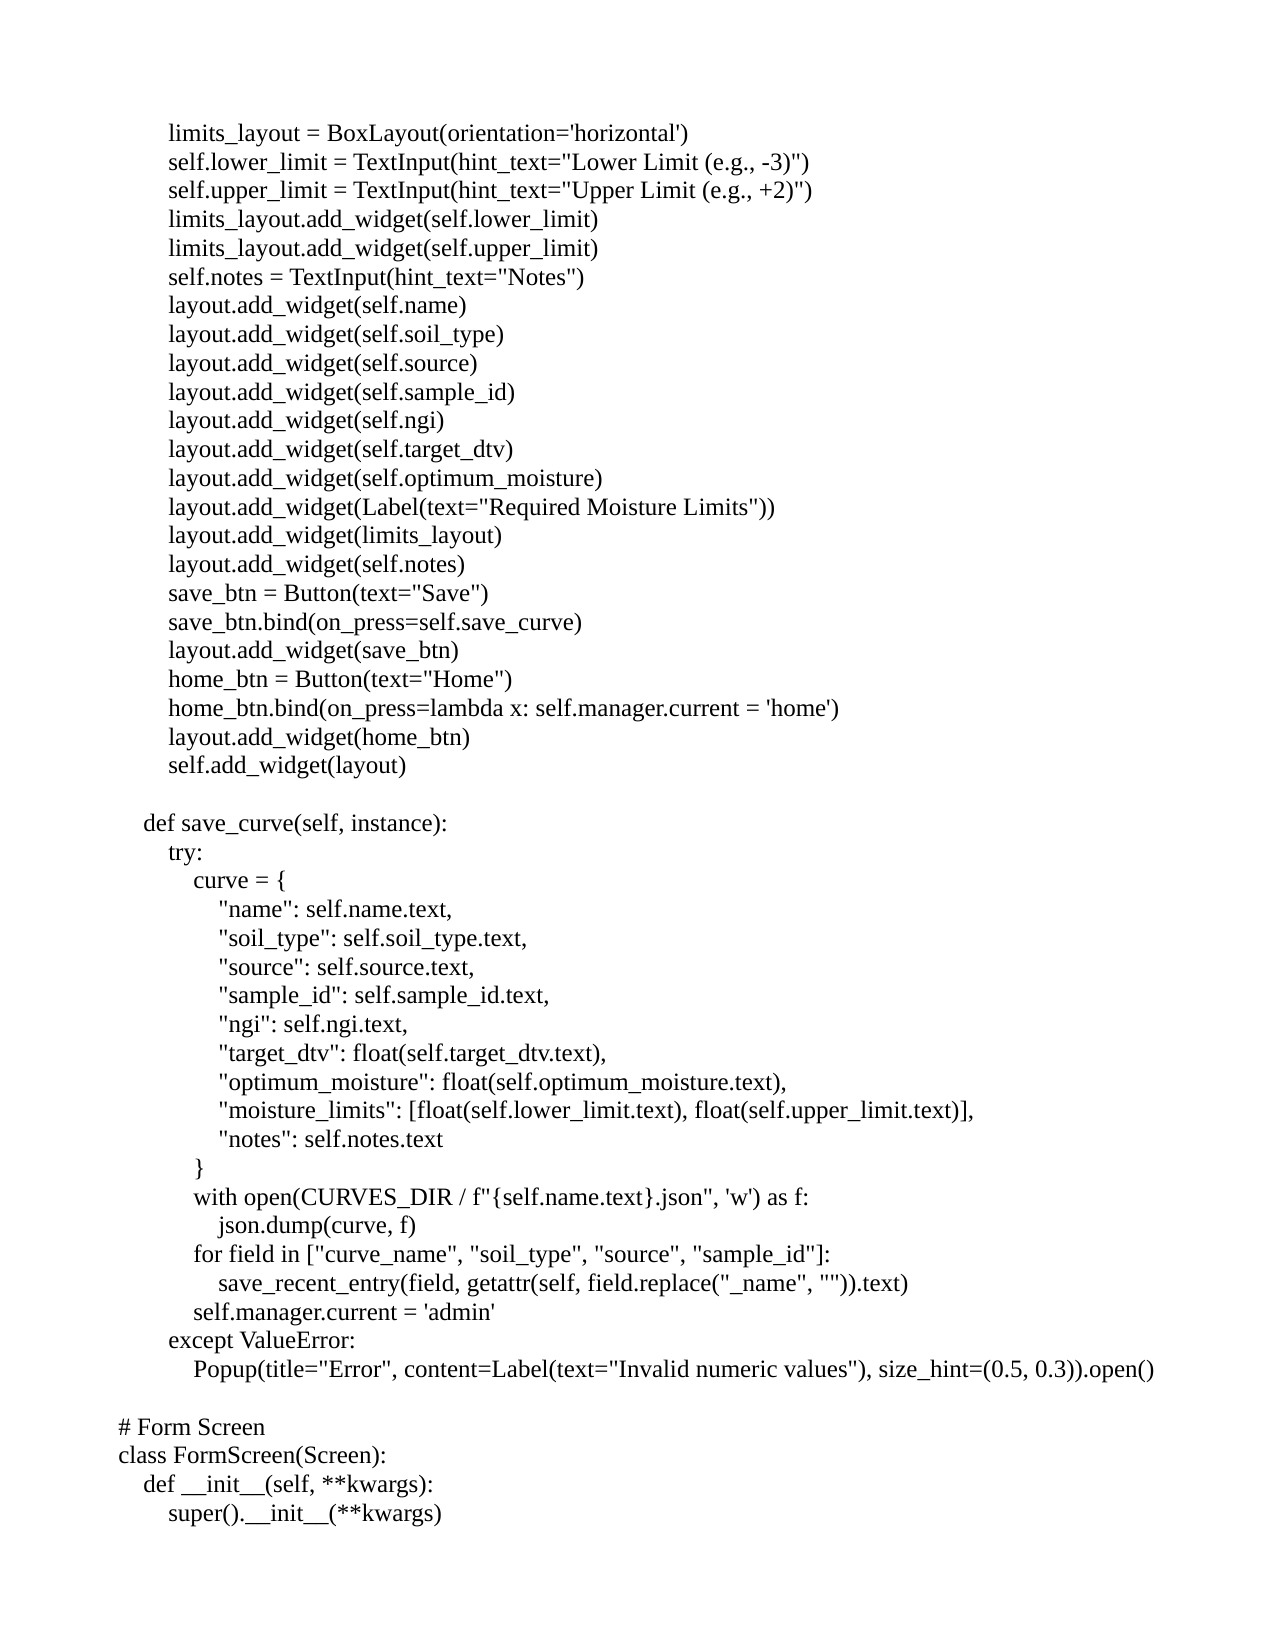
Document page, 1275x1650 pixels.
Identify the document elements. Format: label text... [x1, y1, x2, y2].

text "sample_id": self.sample_id.text, [118, 981, 1157, 1009]
text self.notes = TextInput(hint_text="Notes") [118, 262, 1157, 291]
text try: [118, 837, 1157, 866]
text limits_layout = BoxLayout(orientation='horizontal') [118, 118, 1157, 147]
text def save_curve(self, instance): [118, 808, 1157, 837]
text "moisture_limits": [float(self.lower_limit.text), float(self.upper_limit.text)], [118, 1096, 1157, 1124]
text layout.add_widget(limits_layout) [118, 521, 1157, 549]
text super().__init__(**kwargs) [118, 1498, 1157, 1527]
text home_btn.bind(on_press=lambda x: self.manager.current = 'home') [118, 693, 1157, 722]
text layout.add_widget(Label(text="Required Moisture Limits")) [118, 492, 1157, 521]
text self.manager.current = 'admin' [118, 1297, 1157, 1326]
text save_btn.bind(on_press=self.save_curve) [118, 607, 1157, 636]
text layout.add_widget(self.target_dtv) [118, 434, 1157, 463]
text Popup(title="Error", content=Label(text="Invalid numeric values"), size_hint=(0.5, 0.3)).open() [118, 1354, 1157, 1383]
text save_btn = Button(text="Save") [118, 578, 1157, 607]
text except ValueError: [118, 1326, 1157, 1354]
text limits_layout.add_widget(self.lower_limit) [118, 204, 1157, 233]
text layout.add_widget(self.sample_id) [118, 377, 1157, 406]
text limits_layout.add_widget(self.upper_limit) [118, 233, 1157, 262]
text self.add_widget(layout) [118, 751, 1157, 779]
text home_btn = Button(text="Home") [118, 664, 1157, 693]
text layout.add_widget(save_btn) [118, 636, 1157, 664]
text "soil_type": self.soil_type.text, [118, 923, 1157, 952]
text layout.add_widget(home_btn) [118, 722, 1157, 751]
text class FormScreen(Screen): [118, 1441, 1157, 1469]
text } [118, 1153, 1157, 1182]
text self.lower_limit = TextInput(hint_text="Lower Limit (e.g., -3)") [118, 147, 1157, 176]
text for field in ["curve_name", "soil_type", "source", "sample_id"]: [118, 1239, 1157, 1268]
text "name": self.name.text, [118, 894, 1157, 923]
text layout.add_widget(self.source) [118, 348, 1157, 377]
text layout.add_widget(self.notes) [118, 549, 1157, 578]
text layout.add_widget(self.soil_type) [118, 319, 1157, 348]
text "optimum_moisture": float(self.optimum_moisture.text), [118, 1067, 1157, 1096]
text layout.add_widget(self.name) [118, 291, 1157, 319]
text "source": self.source.text, [118, 952, 1157, 981]
text def __init__(self, **kwargs): [118, 1469, 1157, 1498]
text save_recent_entry(field, getattr(self, field.replace("_name", "")).text) [118, 1268, 1157, 1297]
text json.dump(curve, f) [118, 1211, 1157, 1239]
text self.upper_limit = TextInput(hint_text="Upper Limit (e.g., +2)") [118, 176, 1157, 204]
text "notes": self.notes.text [118, 1124, 1157, 1153]
text layout.add_widget(self.optimum_moisture) [118, 463, 1157, 492]
text with open(CURVES_DIR / f"{self.name.text}.json", 'w') as f: [118, 1182, 1157, 1211]
text layout.add_widget(self.ngi) [118, 406, 1157, 434]
text "target_dtv": float(self.target_dtv.text), [118, 1038, 1157, 1067]
text # Form Screen [118, 1412, 1157, 1441]
text curve = { [118, 866, 1157, 894]
text "ngi": self.ngi.text, [118, 1009, 1157, 1038]
